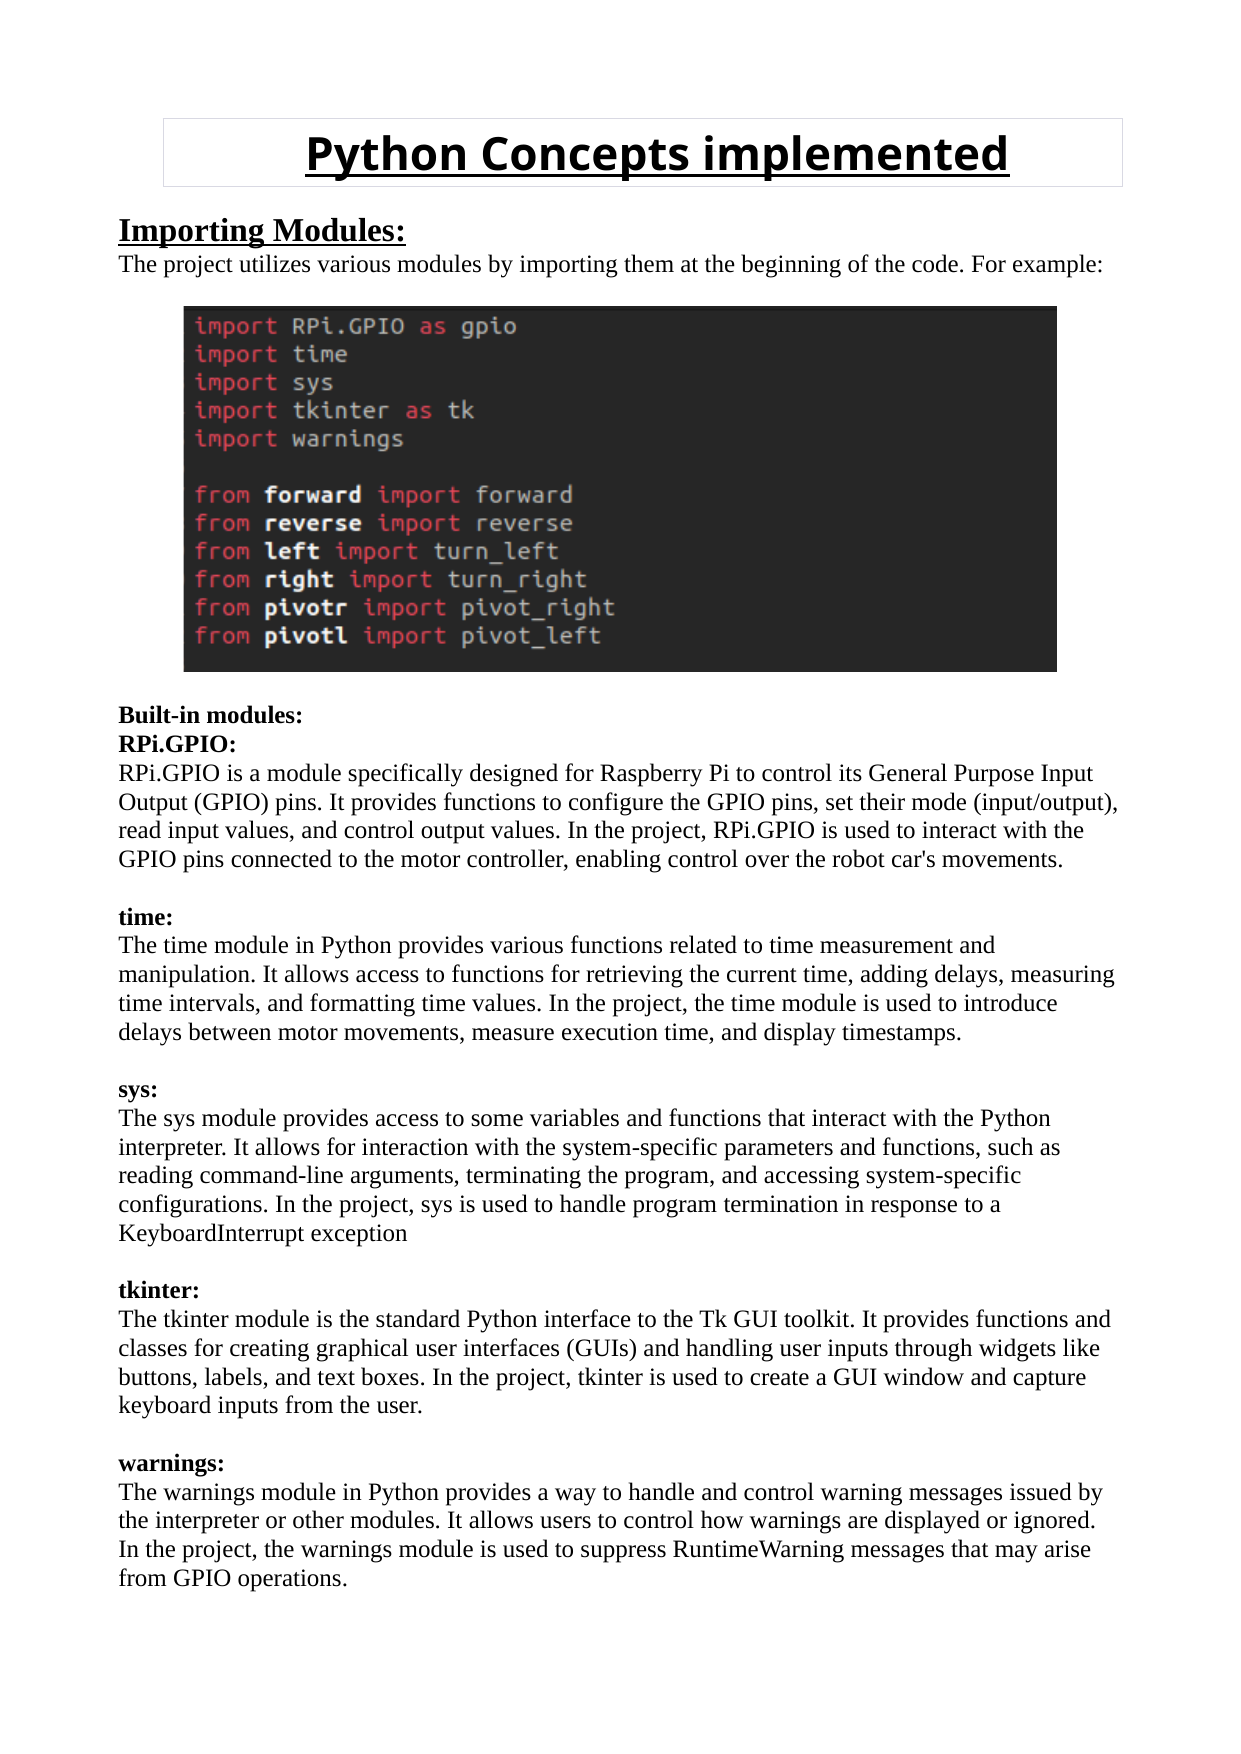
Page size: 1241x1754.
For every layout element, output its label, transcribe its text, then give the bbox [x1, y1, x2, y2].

text RPi.GPIO: [118, 729, 1122, 758]
text sys: [118, 1074, 1122, 1103]
picture [183, 306, 1057, 672]
text The sys module provides access to some variables and functions that interact with the Python interpreter. It allows for interaction with the system-specific parameters and functions, such as reading command-line arguments, terminating the program, and accessing system-specific configurations. In the project, sys is used to handle program termination in response to a KeyboardInterrupt exception [118, 1103, 1122, 1247]
list Python Concepts implemented [164, 119, 1122, 186]
text The time module in Python provides various functions related to time measurement and manipulation. It allows access to functions for retrieving the current time, adding delays, measuring time intervals, and formatting time values. In the project, the time module is used to introduce delays between motor movements, measure execution time, and display timestamps. [118, 931, 1122, 1046]
text time: [118, 902, 1122, 931]
text RPi.GPIO is a module specifically designed for Raspberry Pi to control its General Purpose Input Output (GPIO) pins. It provides functions to configure the GPIO pins, set their mode (input/output), read input values, and control output values. In the project, RPi.GPIO is used to interact with the GPIO pins connected to the motor controller, enabling control over the robot car's movements. [118, 758, 1122, 873]
text Built-in modules: [118, 701, 1122, 729]
text warnings: [118, 1448, 1122, 1477]
text tkinter: [118, 1276, 1122, 1304]
text The project utilizes various modules by importing them at the beginning of the code. For example: [118, 249, 1122, 277]
text Importing Modules: [118, 210, 1122, 249]
text The tkinter module is the standard Python interface to the Tk GUI toolkit. It provides functions and classes for creating graphical user interfaces (GUIs) and handling user inputs through widgets like buttons, labels, and text boxes. In the project, tkinter is used to create a GUI window and capture keyboard inputs from the user. [118, 1304, 1122, 1419]
text The warnings module in Python provides a way to handle and control warning messages issued by the interpreter or other modules. It allows users to control how warnings are displayed or ignored. In the project, the warnings module is used to suppress RuntimeWarning messages that may arise from GPIO operations. [118, 1477, 1122, 1592]
